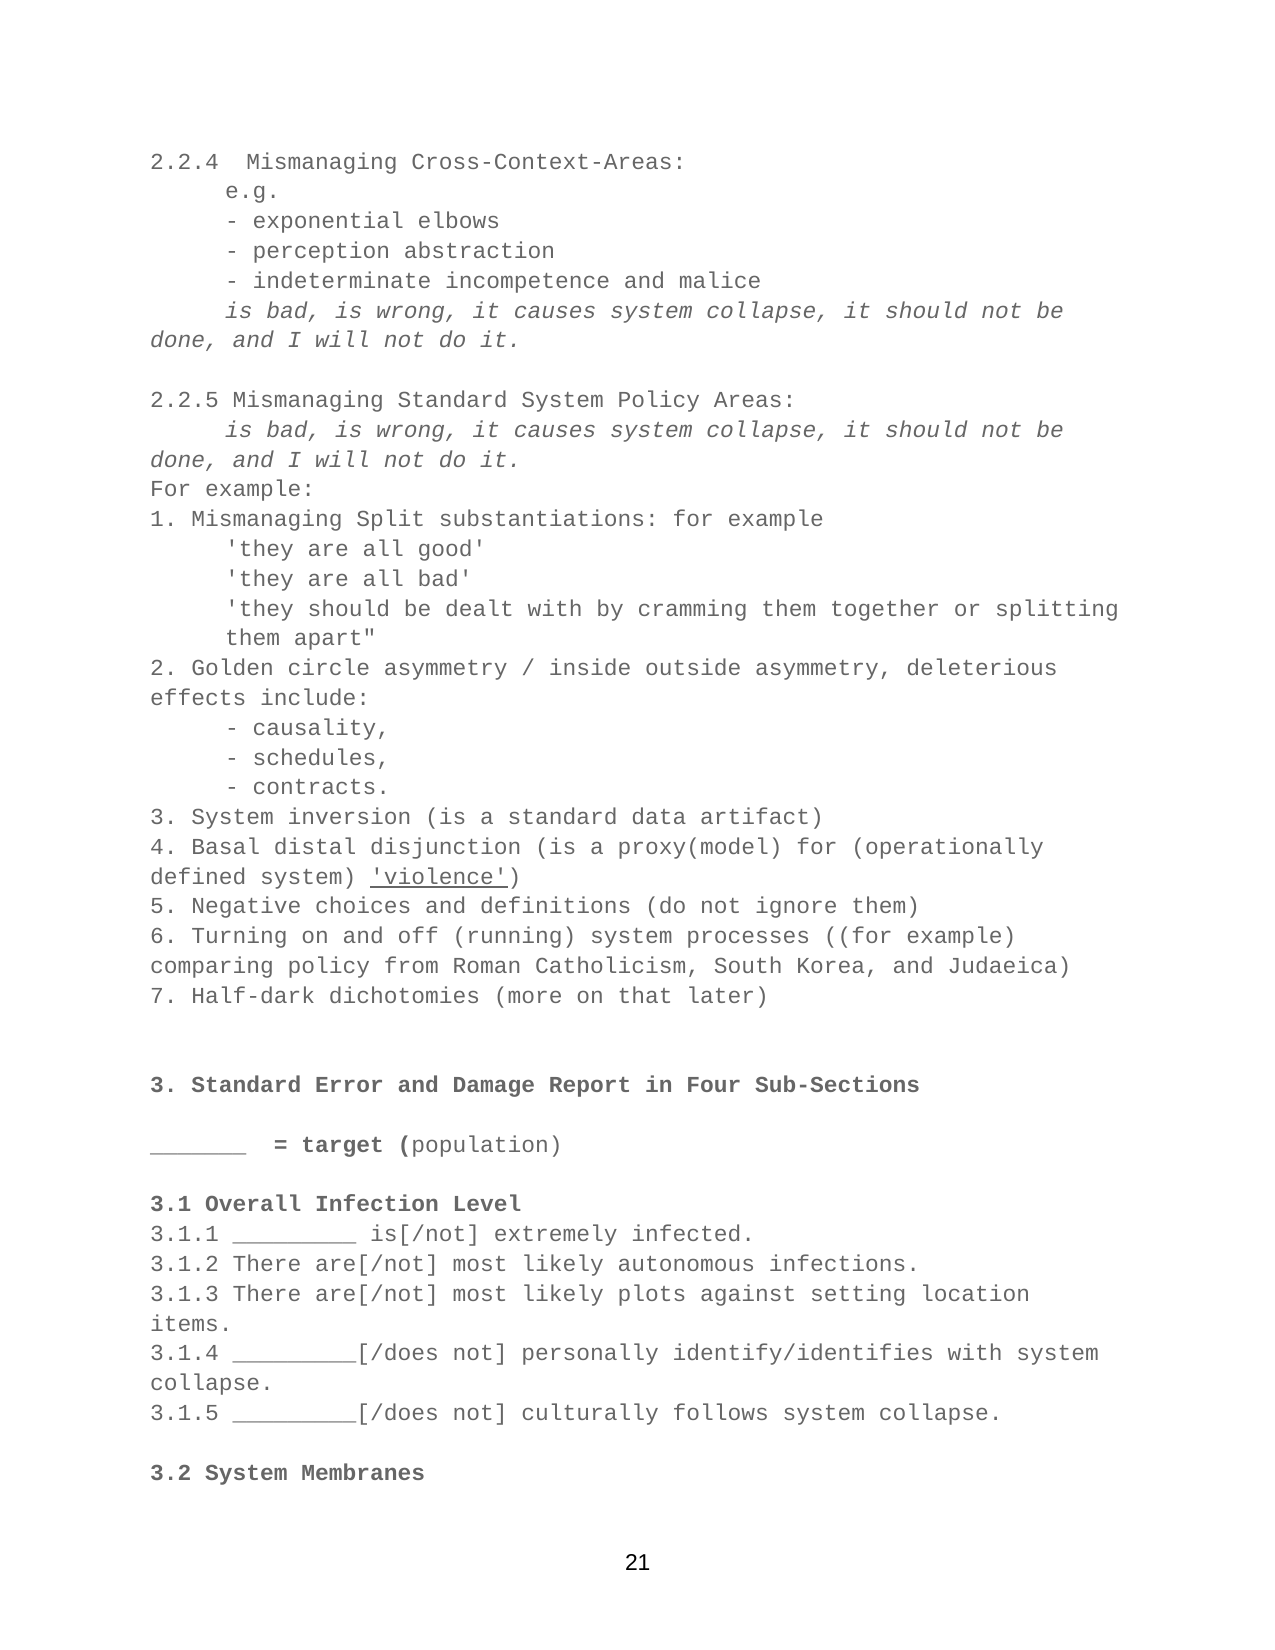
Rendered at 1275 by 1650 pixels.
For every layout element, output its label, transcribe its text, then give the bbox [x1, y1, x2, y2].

text 3.1.4 _________[/does not] personally identify/identifies with system collapse. [150, 1342, 1125, 1397]
text 3. System inversion (is a standard data artifact) [150, 805, 1125, 831]
text 1. Mismanaging Split substantiations: for example [150, 507, 1125, 533]
text 3.1.1 _________ is[/not] extremely infected. [150, 1222, 1125, 1248]
text For example: [150, 478, 1125, 504]
text 4. Basal distal disjunction (is a proxy(model) for (operationally defined system) 'violence') [150, 835, 1125, 891]
text 'they are all bad' [225, 567, 1125, 593]
text 6. Turning on and off (running) system processes ((for example) comparing policy from Roman Catholicism, South Korea, and Judaeica) [150, 924, 1125, 980]
text - causality, [150, 716, 1125, 742]
text is bad, is wrong, it causes system collapse, it should not be done, and I will not do it. [150, 418, 1125, 474]
text _______ = target (population) [150, 1133, 1125, 1159]
text 2. Golden circle asymmetry / inside outside asymmetry, deleterious effects include: [150, 656, 1125, 712]
text e.g. [225, 180, 1125, 206]
text 7. Half-dark dichotomies (more on that later) [150, 984, 1125, 1010]
text 3.1 Overall Infection Level [150, 1193, 1125, 1219]
text 3.1.2 There are[/not] most likely autonomous infections. [150, 1252, 1125, 1278]
text 2.2.5 Mismanaging Standard System Policy Areas: [150, 388, 1125, 414]
text 'they should be dealt with by cramming them together or splitting them apart" [225, 597, 1125, 653]
text 3.1.5 _________[/does not] culturally follows system collapse. [150, 1401, 1125, 1427]
text - perception abstraction [150, 239, 1125, 265]
text 3. Standard Error and Damage Report in Four Sub-Sections [150, 1073, 1125, 1099]
text - contracts. [150, 776, 1125, 802]
text - exponential elbows [150, 209, 1125, 236]
text 3.2 System Membranes [150, 1461, 1125, 1487]
text 'they are all good' [225, 537, 1125, 563]
text 3.1.3 There are[/not] most likely plots against setting location items. [150, 1282, 1125, 1338]
text is bad, is wrong, it causes system collapse, it should not be done, and I will not do it. [150, 299, 1125, 355]
text 2.2.4 Mismanaging Cross-Context-Areas: [150, 150, 1125, 176]
text - schedules, [150, 746, 1125, 772]
text 5. Negative choices and definitions (do not ignore them) [150, 895, 1125, 921]
text - indeterminate incompetence and malice [150, 269, 1125, 295]
